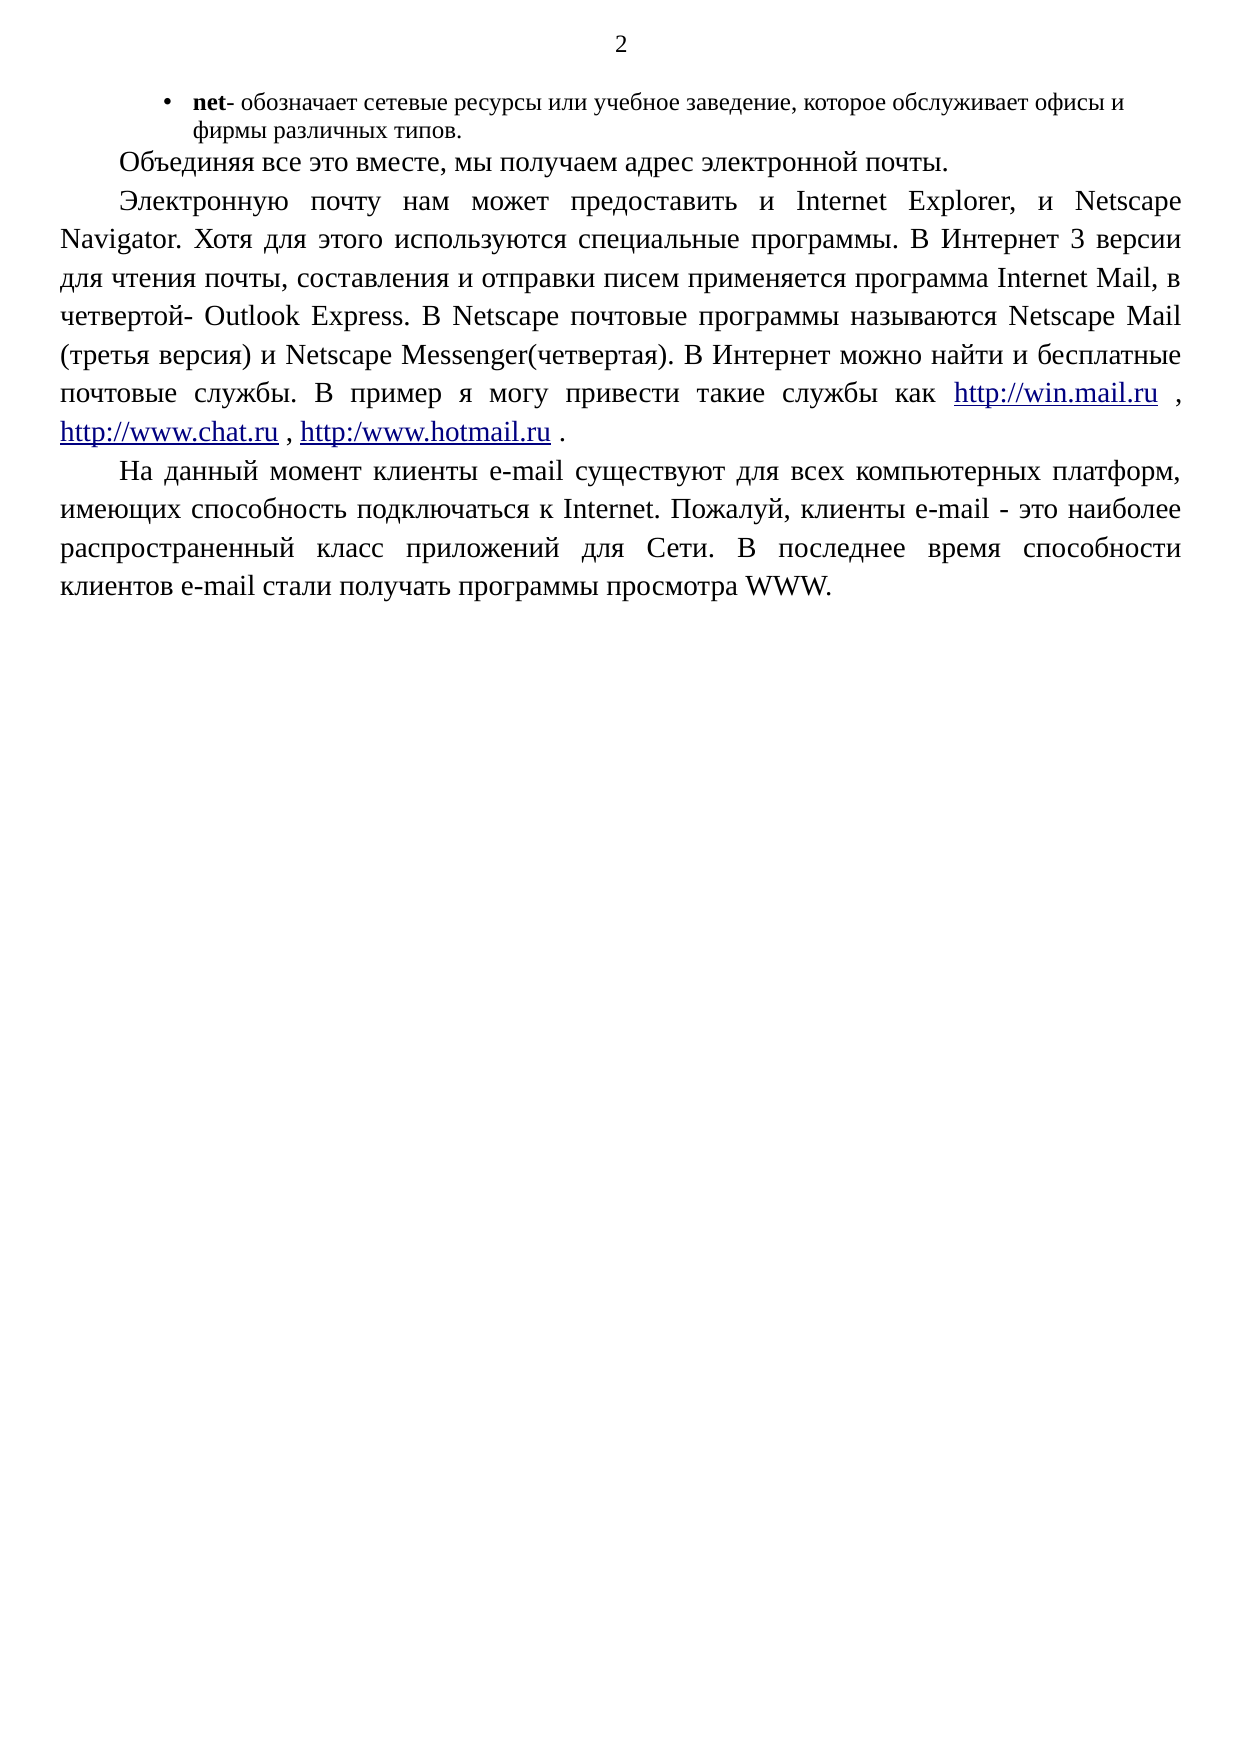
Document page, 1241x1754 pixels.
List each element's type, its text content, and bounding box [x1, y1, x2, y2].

text Объединяя все это вместе, мы получаем адрес электронной почты. [60, 144, 1182, 178]
text Электронную почту нам может предоставить и Internet Explorer, и Netscape Navigator. Хотя для этого используются специальные программы. В Интернет 3 версии для чтения почты, составления и отправки писем применяется программа Internet Mail, в четвертой- Outlook Express. В Netscape почтовые программы называются Netscape Mail (третья версия) и Netscape Messenger(четвертая). В Интернет можно найти и бесплатные почтовые службы. В пример я могу привести такие службы как http://win.mail.ru , http://www.chat.ru , http:/www.hotmail.ru . [60, 183, 1182, 448]
text На данный момент клиенты e-mail существуют для всех компьютерных платформ, имеющих способность подключаться к Internet. Пожалуй, клиенты e-mail - это наиболее распространенный класс приложений для Сети. В последнее время способности клиентов e-mail стали получать программы просмотра WWW. [60, 453, 1182, 602]
list net- обозначает сетевые ресурсы или учебное заведение, которое обслуживает офисы и фирмы различных типов. [163, 87, 1182, 144]
